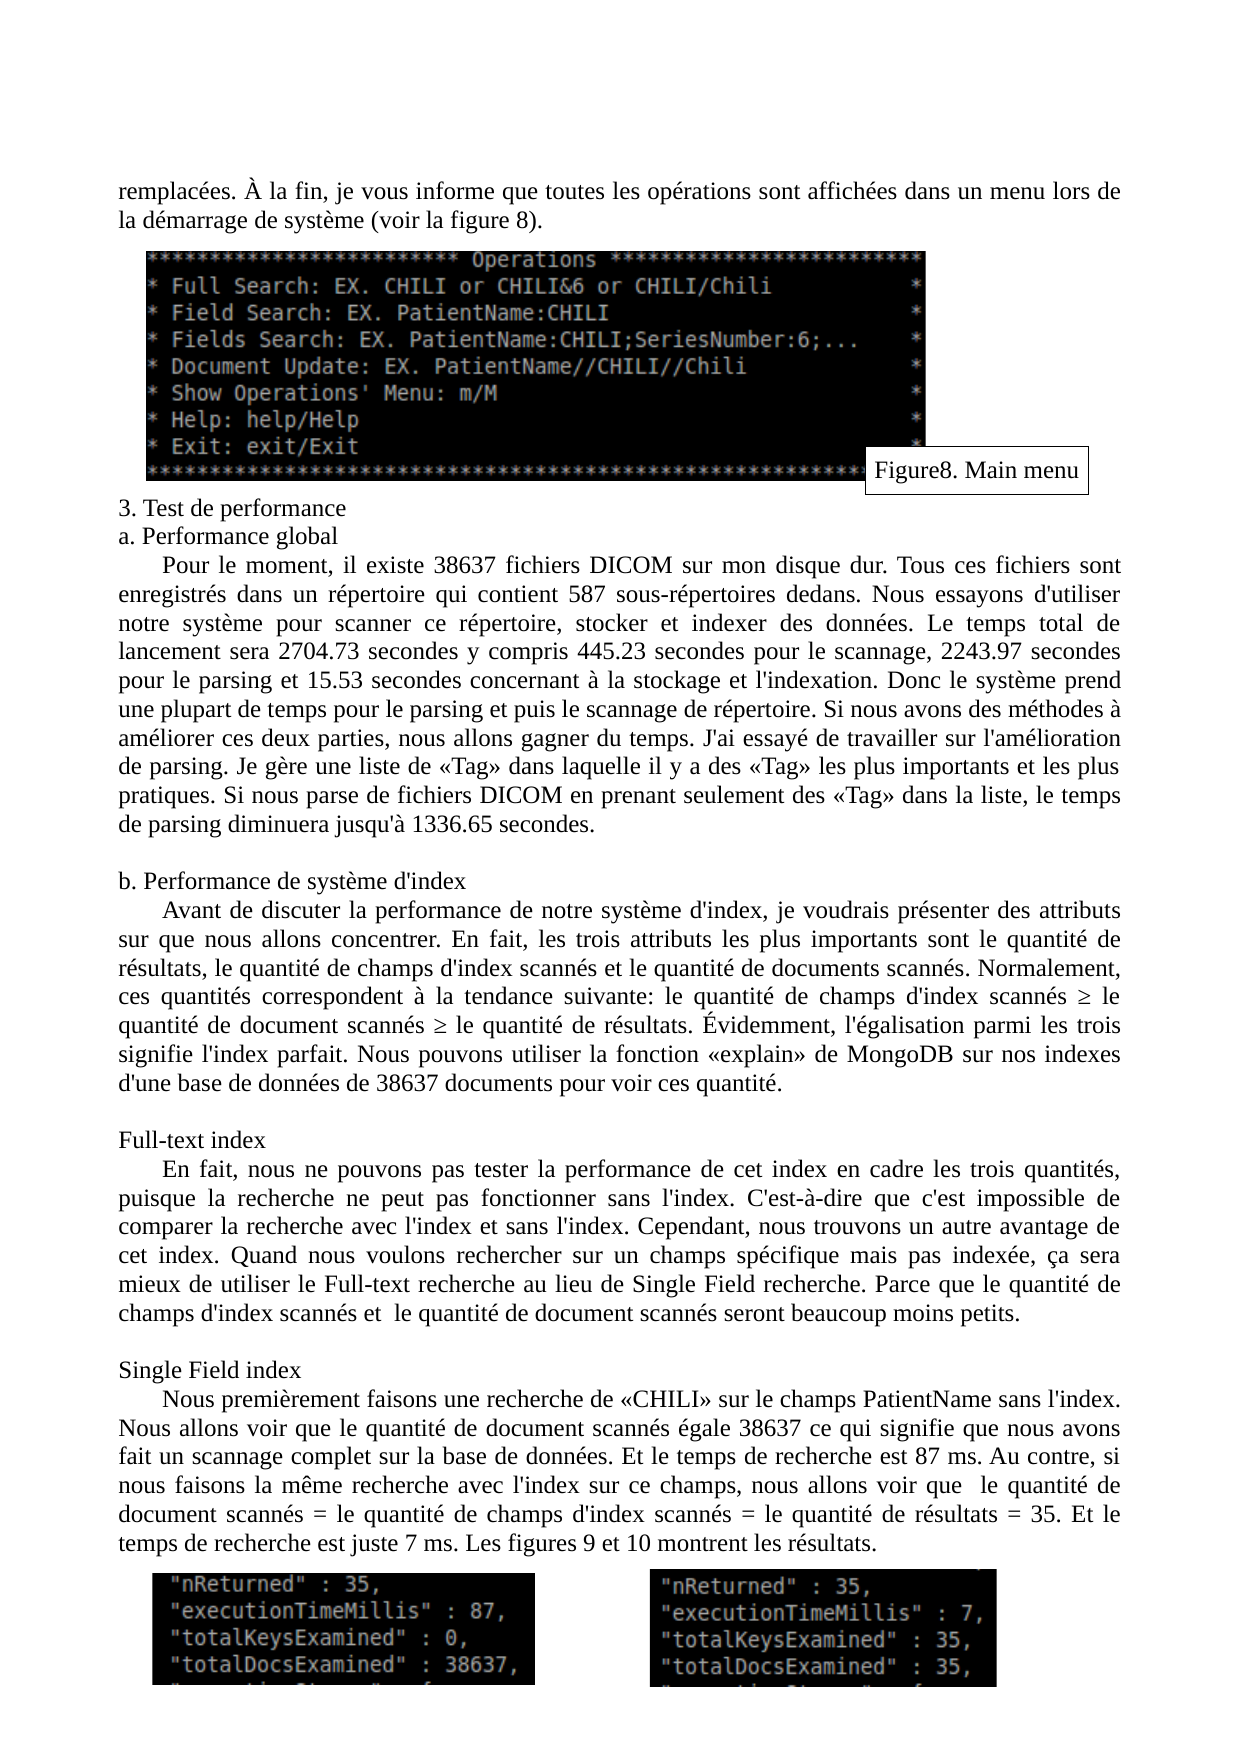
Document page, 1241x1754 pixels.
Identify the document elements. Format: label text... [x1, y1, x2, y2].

text remplacées. À la fin, je vous informe que toutes les opérations sont affichées dans un menu lors de la démarrage de système (voir la figure 8). [118, 176, 1122, 234]
text Figure8. Main menu [874, 455, 1079, 483]
text Pour le moment, il existe 38637 fichiers DICOM sur mon disque dur. Tous ces fichiers sont enregistrés dans un répertoire qui contient 587 sous-répertoires dedans. Nous essayons d'utiliser notre système pour scanner ce répertoire, stocker et indexer des données. Le temps total de lancement sera 2704.73 secondes y compris 445.23 secondes pour le scannage, 2243.97 secondes pour le parsing et 15.53 secondes concernant à la stockage et l'indexation. Donc le système prend une plupart de temps pour le parsing et puis le scannage de répertoire. Si nous avons des méthodes à améliorer ces deux parties, nous allons gagner du temps. J'ai essayé de travailler sur l'amélioration de parsing. Je gère une liste de «Tag» dans laquelle il y a des «Tag» les plus importants et les plus pratiques. Si nous parse de fichiers DICOM en prenant seulement des «Tag» dans la liste, le temps de parsing diminuera jusqu'à 1336.65 secondes. [118, 550, 1122, 838]
text a. Performance global [118, 521, 1122, 550]
text Nous premièrement faisons une recherche de «CHILI» sur le champs PatientName sans l'index. Nous allons voir que le quantité de document scannés égale 38637 ce qui signifie que nous avons fait un scannage complet sur la base de données. Et le temps de recherche est 87 ms. Au contre, si nous faisons la même recherche avec l'index sur ce champs, nous allons voir que le quantité de document scannés = le quantité de champs d'index scannés = le quantité de résultats = 35. Et le temps de recherche est juste 7 ms. Les figures 9 et 10 montrent les résultats. [118, 1384, 1122, 1556]
picture [649, 1569, 997, 1687]
text Single Field index [118, 1355, 1122, 1384]
text b. Performance de système d'index [118, 866, 1122, 895]
picture [152, 1573, 535, 1685]
picture [146, 251, 926, 481]
text 3. Test de performance [118, 493, 1122, 521]
text En fait, nous ne pouvons pas tester la performance de cet index en cadre les trois quantités, puisque la recherche ne peut pas fonctionner sans l'index. C'est-à-dire que c'est impossible de comparer la recherche avec l'index et sans l'index. Cependant, nous trouvons un autre avantage de cet index. Quand nous voulons rechercher sur un champs spécifique mais pas indexée, ça sera mieux de utiliser le Full-text recherche au lieu de Single Field recherche. Parce que le quantité de champs d'index scannés et le quantité de document scannés seront beaucoup moins petits. [118, 1154, 1122, 1326]
text Full-text index [118, 1125, 1122, 1154]
text Avant de discuter la performance de notre système d'index, je voudrais présenter des attributs sur que nous allons concentrer. En fait, les trois attributs les plus importants sont le quantité de résultats, le quantité de champs d'index scannés et le quantité de documents scannés. Normalement, ces quantités correspondent à la tendance suivante: le quantité de champs d'index scannés ≥ le quantité de document scannés ≥ le quantité de résultats. Évidemment, l'égalisation parmi les trois signifie l'index parfait. Nous pouvons utiliser la fonction «explain» de MongoDB sur nos indexes d'une base de données de 38637 documents pour voir ces quantité. [118, 895, 1122, 1096]
